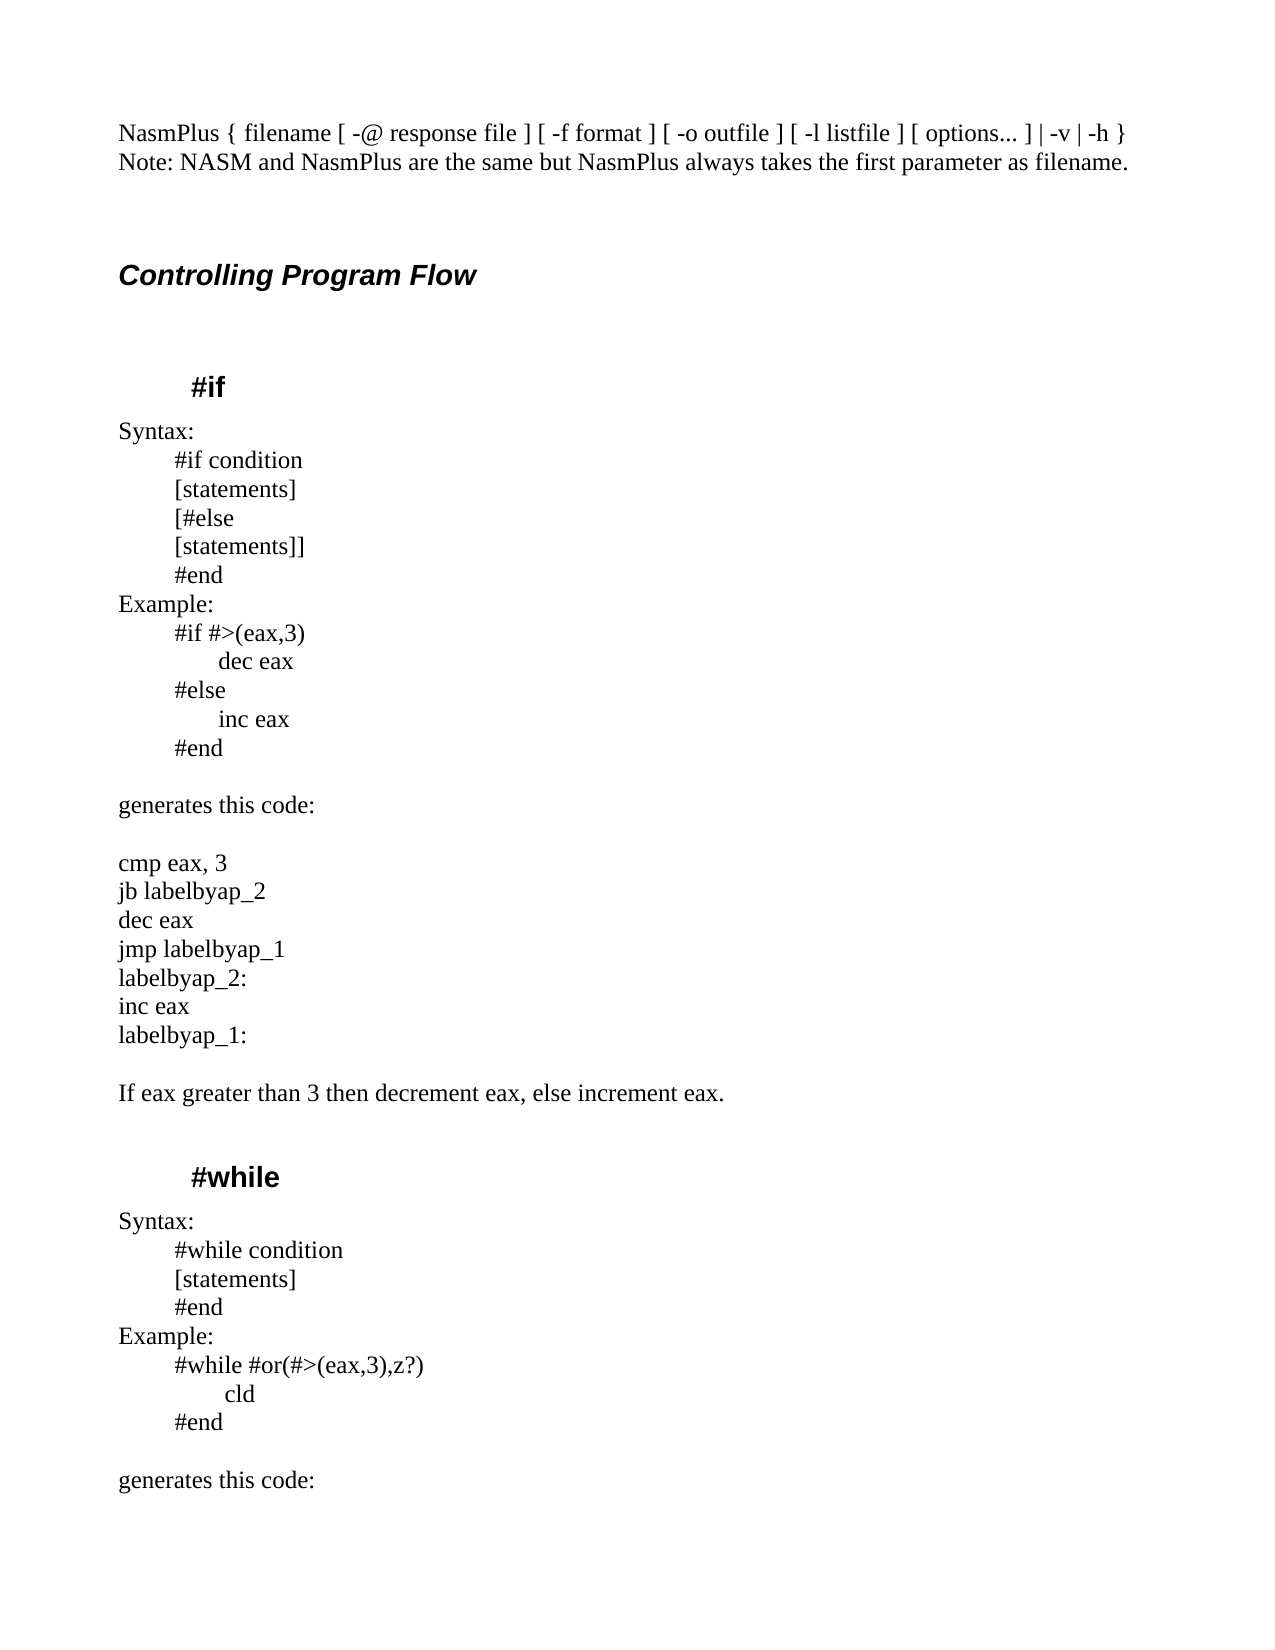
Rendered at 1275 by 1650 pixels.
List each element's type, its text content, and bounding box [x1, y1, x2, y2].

text #if condition [118, 445, 1157, 474]
text #while condition [118, 1235, 1157, 1264]
subtitle Controlling Program Flow [118, 258, 1157, 292]
text jb labelbyap_2 [118, 876, 1157, 905]
text Example: [118, 1321, 1157, 1350]
text Example: [118, 589, 1157, 618]
text generates this code: [118, 790, 1157, 819]
text #if #>(eax,3) [118, 618, 1157, 646]
text Syntax: [118, 416, 1157, 445]
text #end [118, 1407, 1157, 1436]
text #end [118, 560, 1157, 589]
subtitle #if [118, 370, 1157, 404]
text #else [118, 675, 1157, 704]
text #end [118, 733, 1157, 761]
text inc eax [118, 991, 1157, 1020]
text labelbyap_2: [118, 963, 1157, 991]
text labelbyap_1: [118, 1020, 1157, 1049]
text generates this code: [118, 1465, 1157, 1494]
subtitle #while [118, 1160, 1157, 1194]
text jmp labelbyap_1 [118, 934, 1157, 963]
text [statements] [118, 474, 1157, 503]
text cld [118, 1379, 1157, 1407]
text [#else [118, 503, 1157, 531]
text Note: NASM and NasmPlus are the same but NasmPlus always takes the first parameter as filename. [118, 147, 1157, 176]
text Syntax: [118, 1206, 1157, 1235]
text dec eax [118, 905, 1157, 934]
text dec eax [118, 646, 1157, 675]
text [statements] [118, 1264, 1157, 1292]
text inc eax [118, 704, 1157, 733]
text NasmPlus { filename [ -@ response file ] [ -f format ] [ -o outfile ] [ -l listfile ] [ options... ] | -v | -h } [118, 118, 1157, 147]
text #while #or(#>(eax,3),z?) [118, 1350, 1157, 1379]
text #end [118, 1292, 1157, 1321]
text cmp eax, 3 [118, 848, 1157, 876]
text [statements]] [118, 531, 1157, 560]
text If eax greater than 3 then decrement eax, else increment eax. [118, 1078, 1157, 1106]
